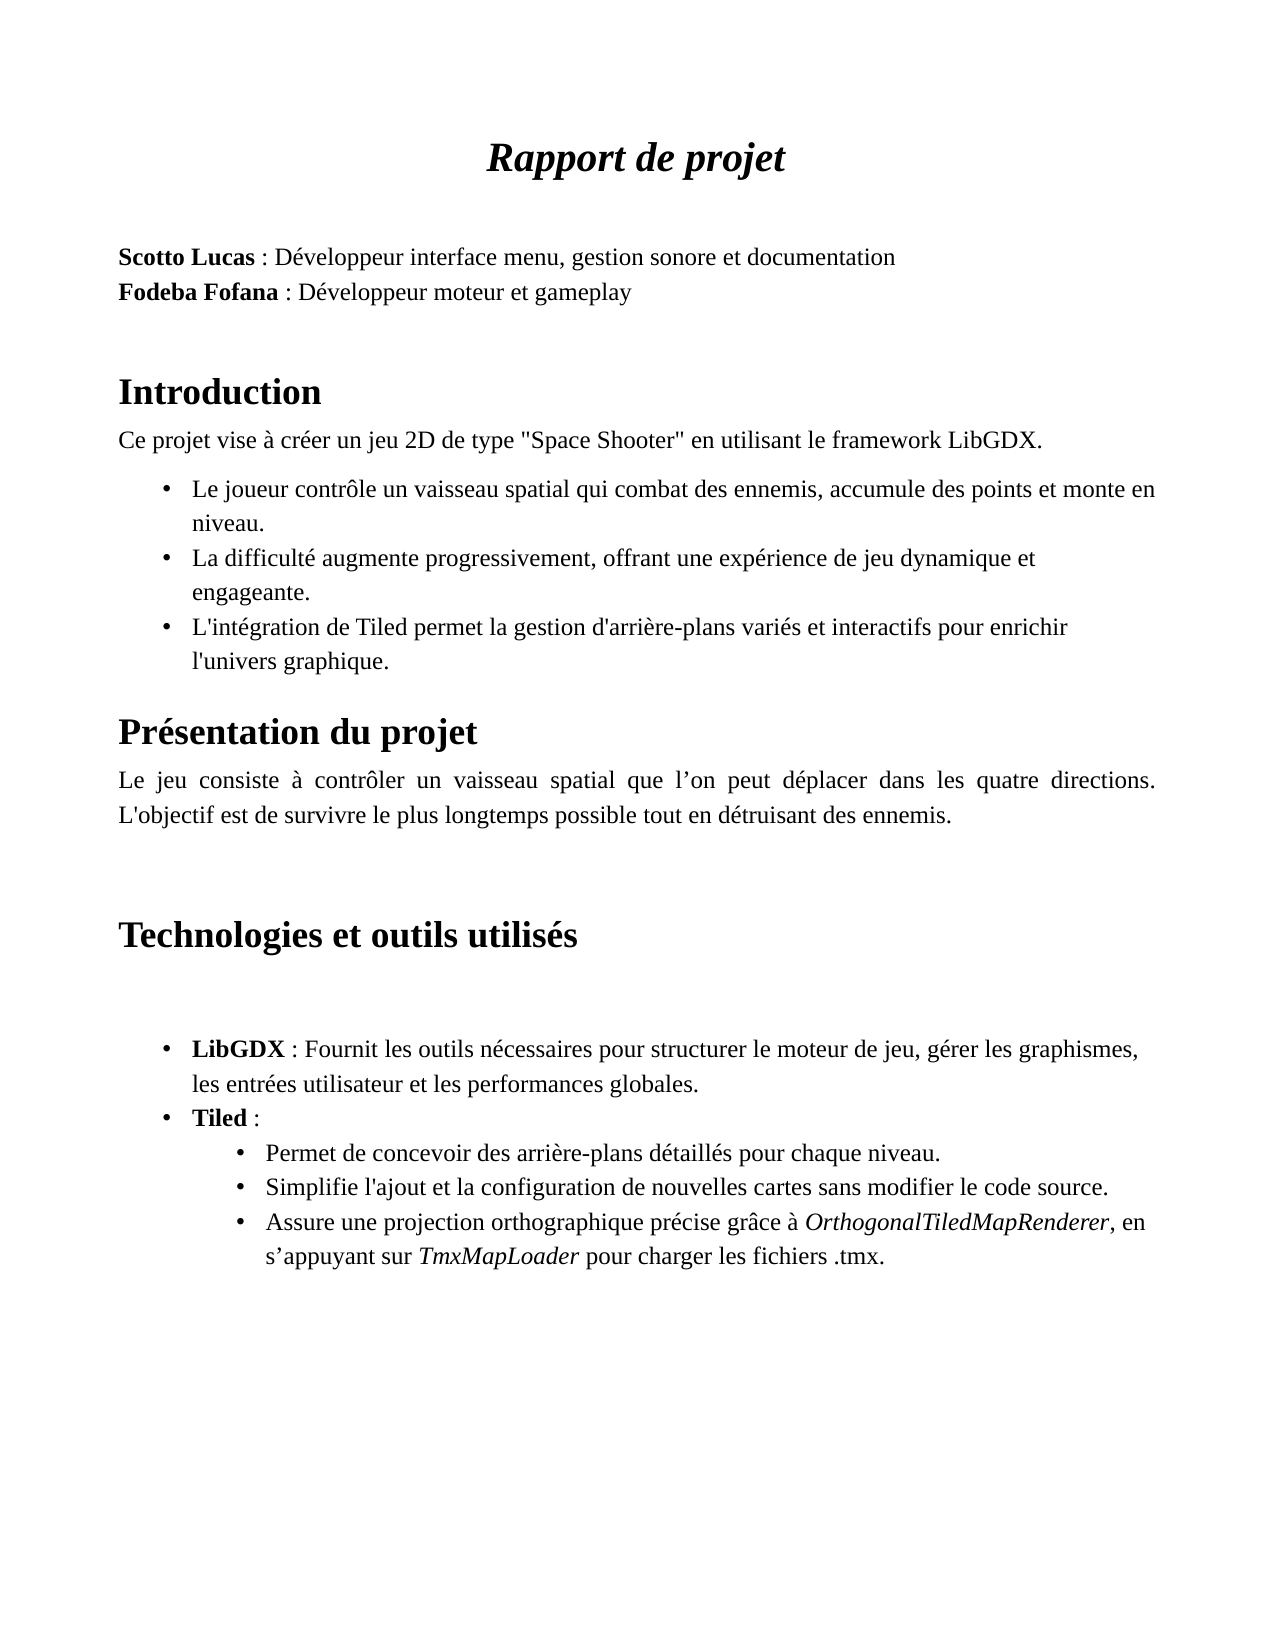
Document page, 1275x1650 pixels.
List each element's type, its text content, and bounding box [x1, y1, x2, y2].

subtitle Introduction [118, 369, 1157, 412]
list Tiled : [162, 1103, 1157, 1132]
subtitle Rapport de projet [118, 133, 1157, 181]
list Permet de concevoir des arrière-plans détaillés pour chaque niveau. [236, 1138, 1157, 1167]
subtitle Technologies et outils utilisés [118, 913, 1157, 956]
subtitle Présentation du projet [118, 710, 1157, 753]
list L'intégration de Tiled permet la gestion d'arrière-plans variés et interactifs pour enrichir l'univers graphique. [162, 612, 1157, 675]
text Le jeu consiste à contrôler un vaisseau spatial que l’on peut déplacer dans les quatre directions. L'objectif est de survivre le plus longtemps possible tout en détruisant des ennemis. [118, 765, 1157, 829]
text Scotto Lucas : Développeur interface menu, gestion sonore et documentation Fodeba Fofana : Développeur moteur et gameplay [118, 242, 1157, 305]
text Ce projet vise à créer un jeu 2D de type "Space Shooter" en utilisant le framework LibGDX. [118, 425, 1157, 453]
list Assure une projection orthographique précise grâce à OrthogonalTiledMapRenderer, en s’appuyant sur TmxMapLoader pour charger les fichiers .tmx. [236, 1207, 1157, 1270]
list Le joueur contrôle un vaisseau spatial qui combat des ennemis, accumule des points et monte en niveau. [162, 474, 1157, 537]
list Simplifie l'ajout et la configuration de nouvelles cartes sans modifier le code source. [236, 1172, 1157, 1201]
list LibGDX : Fournit les outils nécessaires pour structurer le moteur de jeu, gérer les graphismes, les entrées utilisateur et les performances globales. [162, 1034, 1157, 1098]
list La difficulté augmente progressivement, offrant une expérience de jeu dynamique et engageante. [162, 543, 1157, 606]
